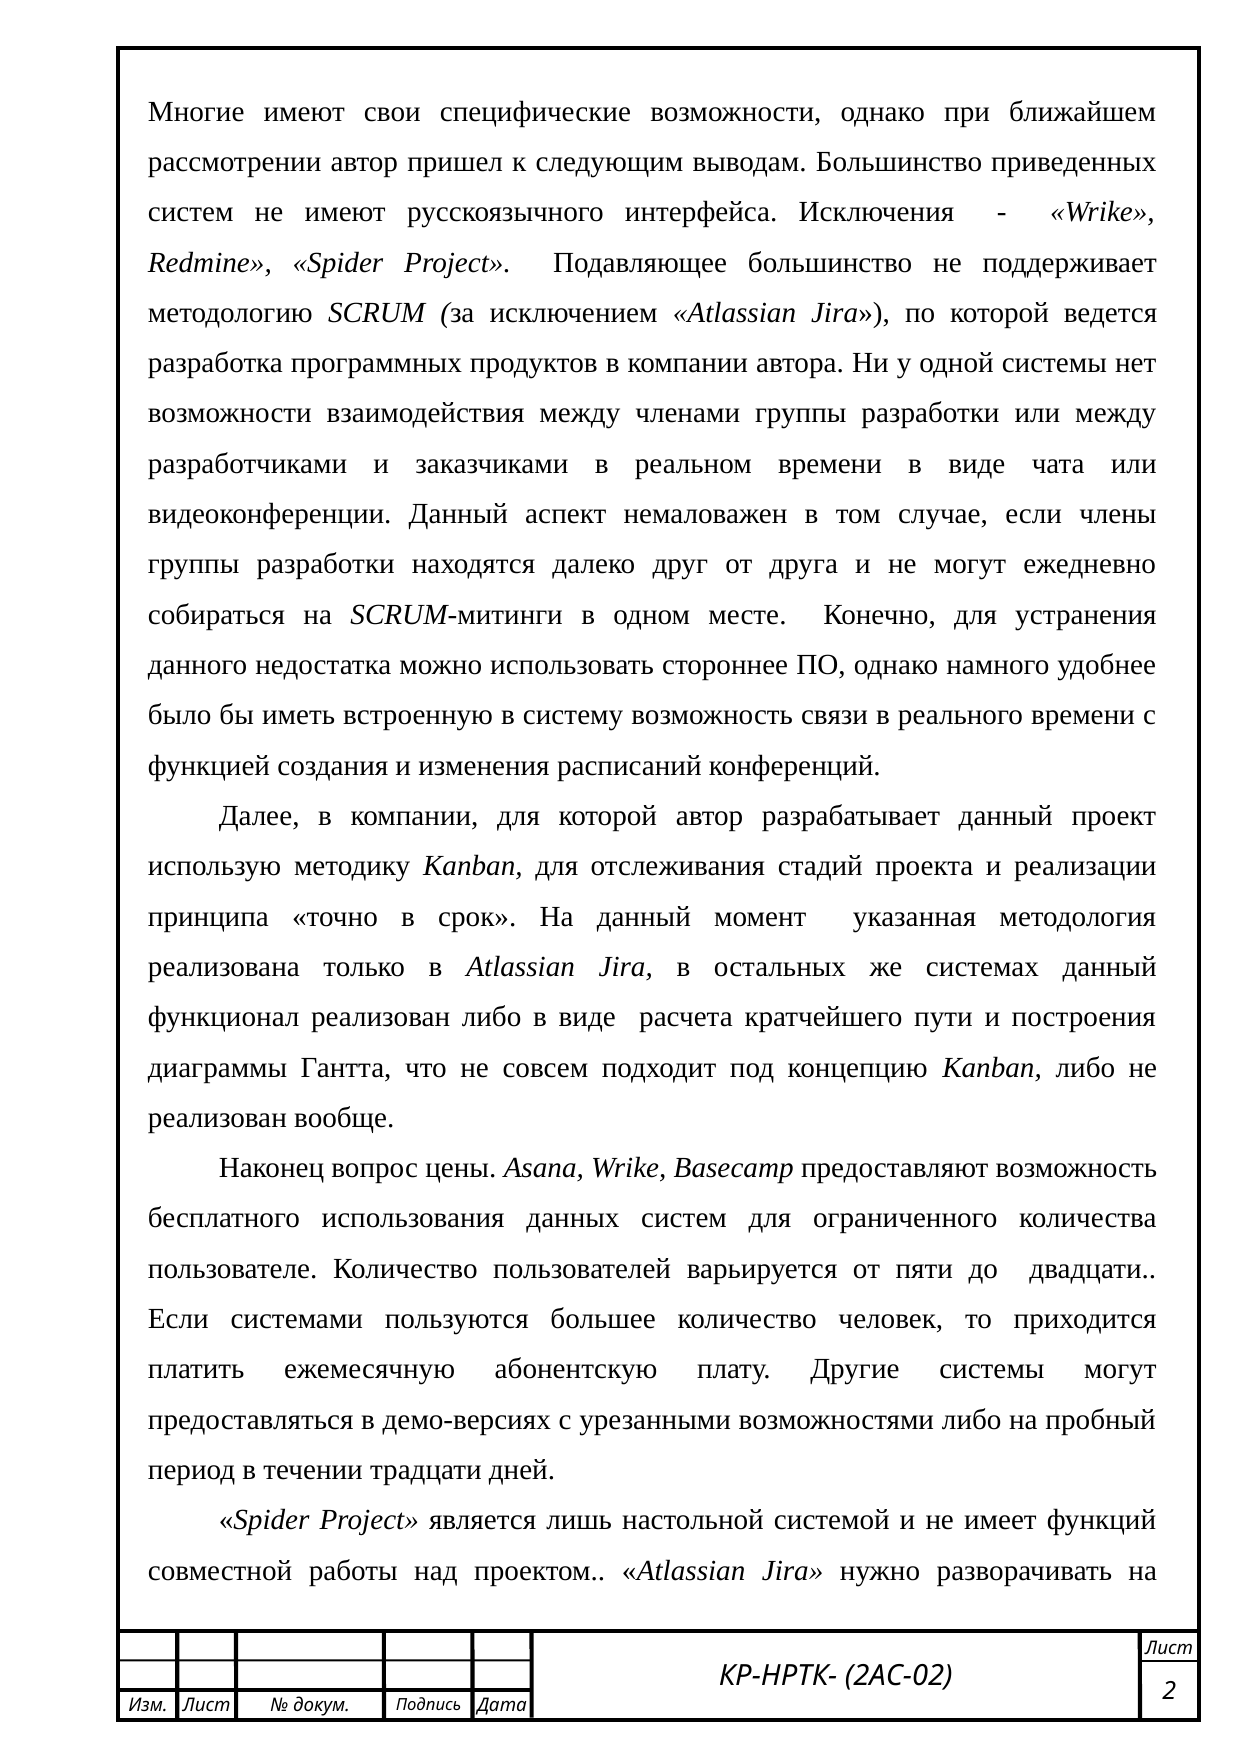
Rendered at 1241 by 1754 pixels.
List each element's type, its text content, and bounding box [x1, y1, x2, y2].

text Многие имеют свои специфические возможности, однако при ближайшем рассмотрении автор пришел к следующим выводам. Большинство приведенных систем не имеют русскоязычного интерфейса. Исключения - «Wrike», Redmine», «Spider Project». Подавляющее большинство не поддерживает методологию SCRUM (за исключением «Atlassian Jira»), по которой ведется разработка программных продуктов в компании автора. Ни у одной системы нет возможности взаимодействия между членами группы разработки или между разработчиками и заказчиками в реальном времени в виде чата или видеоконференции. Данный аспект немаловажен в том случае, если члены группы разработки находятся далеко друг от друга и не могут ежедневно собираться на SCRUM-митинги в одном месте. Конечно, для устранения данного недостатка можно использовать стороннее ПО, однако намного удобнее было бы иметь встроенную в систему возможность связи в реального времени с функцией создания и изменения расписаний конференций. [148, 94, 1157, 781]
text «Spider Project» является лишь настольной системой и не имеет функций совместной работы над проектом.. «Atlassian Jira» нужно разворачивать на [148, 1502, 1157, 1586]
text Наконец вопрос цены. Asana, Wrike, Basecamp предоставляют возможность бесплатного использования данных систем для ограниченного количества пользователе. Количество пользователей варьируется от пяти до двадцати.. Если системами пользуются большее количество человек, то приходится платить ежемесячную абонентскую плату. Другие системы могут предоставляться в демо-версиях с урезанными возможностями либо на пробный период в течении традцати дней. [148, 1150, 1157, 1486]
text Далее, в компании, для которой автор разрабатывает данный проект использую методику Kanban, для отслеживания стадий проекта и реализации принципа «точно в срок». На данный момент указанная методология реализована только в Atlassian Jira, в остальных же системах данный функционал реализован либо в виде расчета кратчейшего пути и построения диаграммы Гантта, что не совсем подходит под концепцию Kanban, либо не реализован вообще. [148, 798, 1157, 1133]
